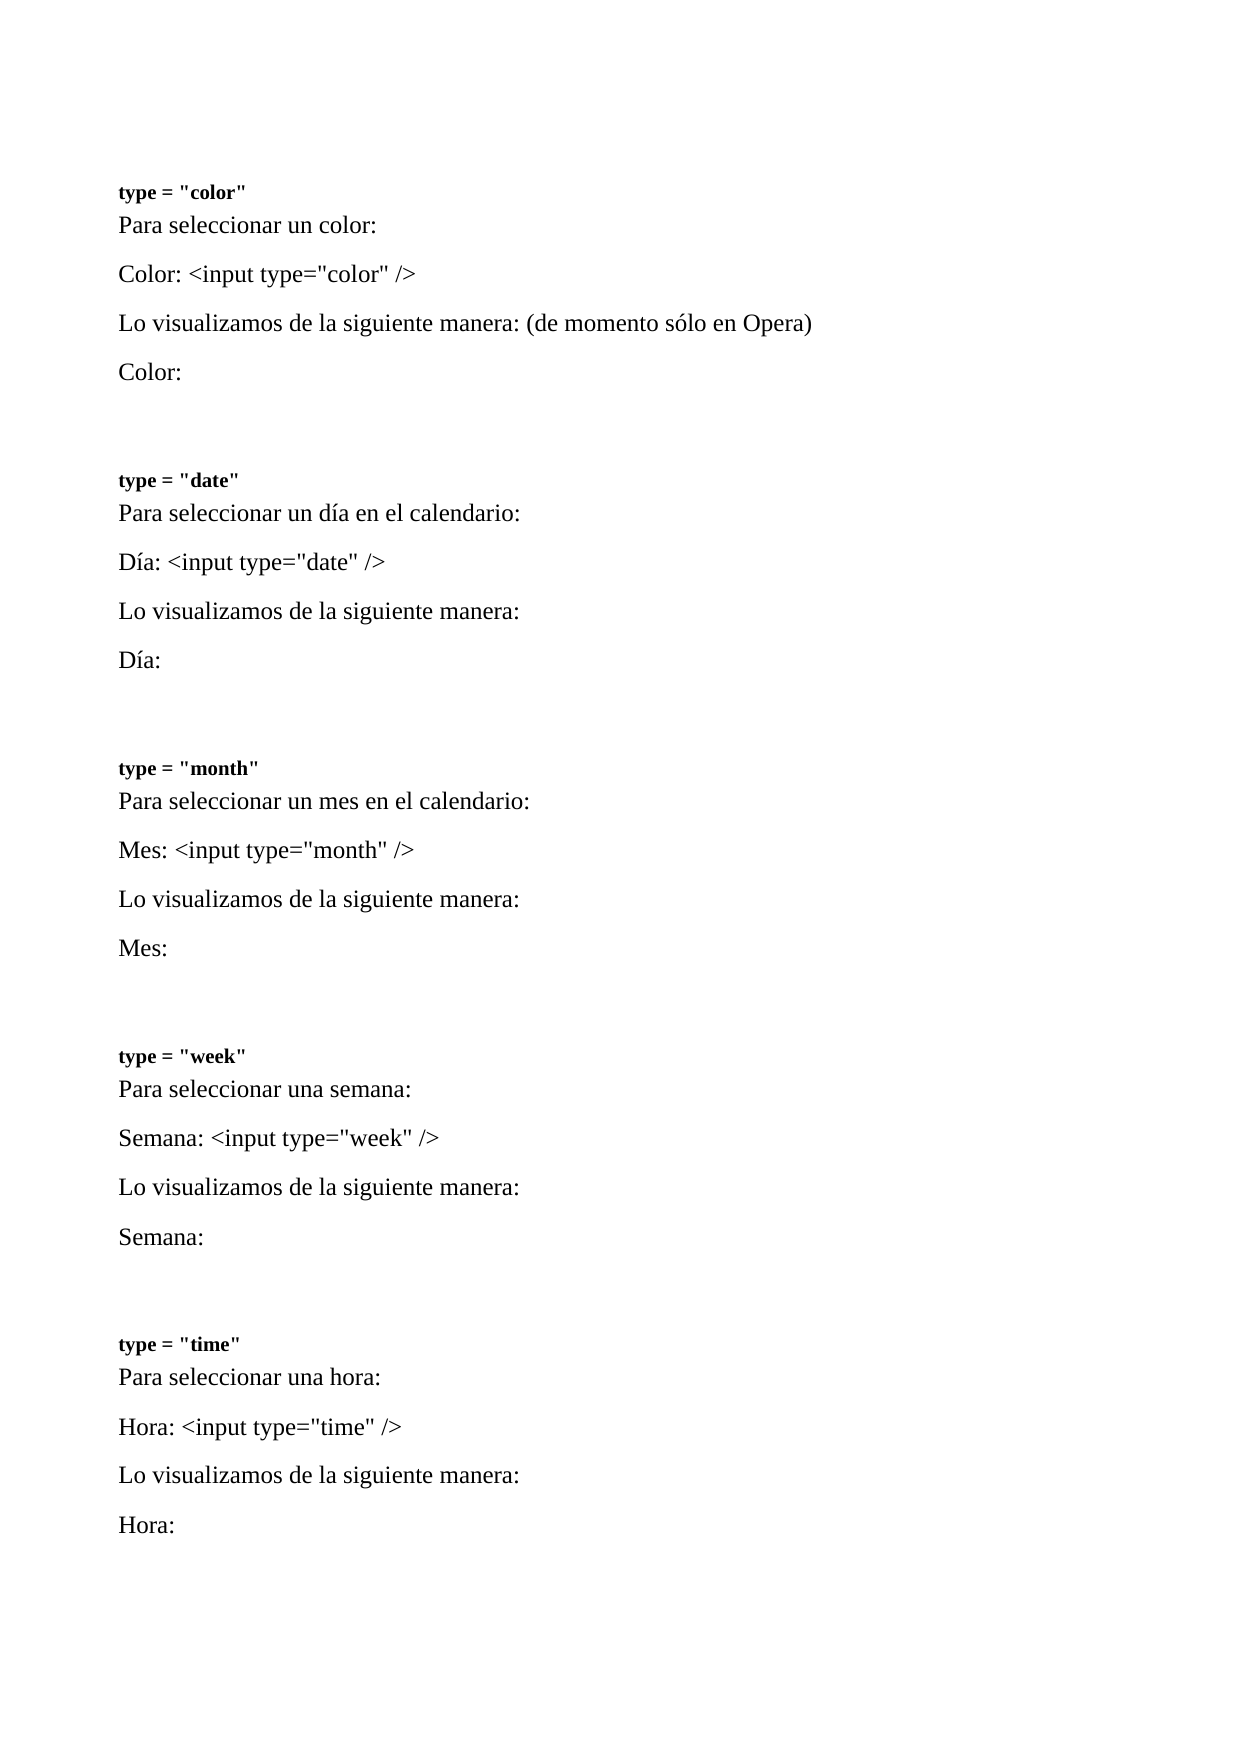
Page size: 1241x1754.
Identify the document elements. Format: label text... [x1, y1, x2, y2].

text Mes: <input type="month" /> [118, 835, 1122, 864]
text Para seleccionar una hora: [118, 1362, 1122, 1391]
text Lo visualizamos de la siguiente manera: [118, 1172, 1122, 1201]
subtitle type = "time" [118, 1332, 1122, 1356]
text Hora: [118, 1510, 1122, 1538]
text Para seleccionar un mes en el calendario: [118, 786, 1122, 815]
text Semana: [118, 1222, 1122, 1250]
text Para seleccionar una semana: [118, 1074, 1122, 1103]
text Lo visualizamos de la siguiente manera: [118, 1461, 1122, 1489]
text Semana: <input type="week" /> [118, 1123, 1122, 1152]
text Lo visualizamos de la siguiente manera: [118, 596, 1122, 625]
text Para seleccionar un día en el calendario: [118, 498, 1122, 527]
subtitle type = "week" [118, 1044, 1122, 1068]
text Lo visualizamos de la siguiente manera: [118, 884, 1122, 913]
text Mes: [118, 933, 1122, 962]
text Para seleccionar un color: [118, 210, 1122, 239]
subtitle type = "date" [118, 468, 1122, 492]
text Día: [118, 645, 1122, 674]
text Lo visualizamos de la siguiente manera: (de momento sólo en Opera) [118, 308, 1122, 337]
text Día: <input type="date" /> [118, 547, 1122, 576]
subtitle type = "month" [118, 756, 1122, 780]
text Hora: <input type="time" /> [118, 1412, 1122, 1440]
text Color: <input type="color" /> [118, 259, 1122, 288]
text Color: [118, 357, 1122, 386]
subtitle type = "color" [118, 180, 1122, 204]
